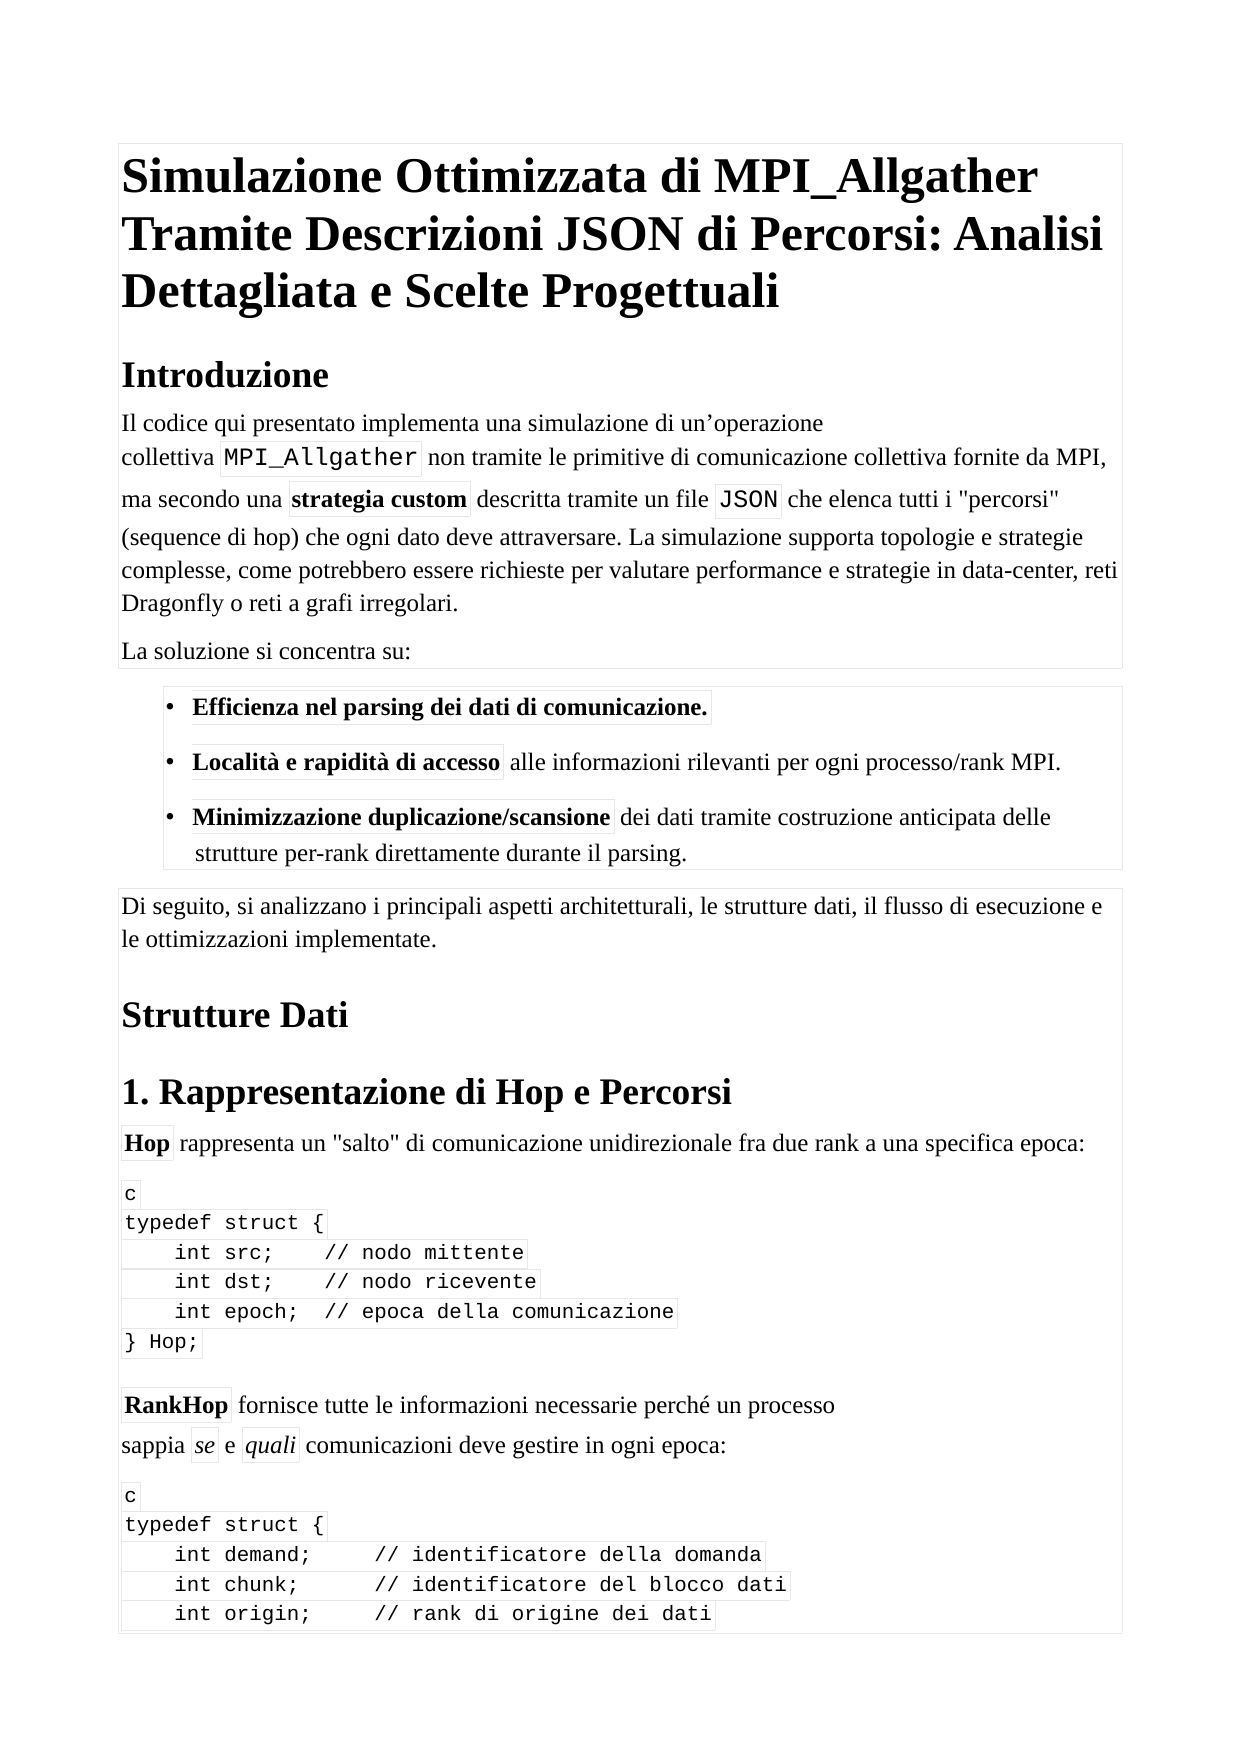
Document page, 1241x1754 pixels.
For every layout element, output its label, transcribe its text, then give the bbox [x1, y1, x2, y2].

text c [119, 1176, 1122, 1206]
text c [119, 1479, 1122, 1508]
text typedef struct { [141, 1206, 1122, 1236]
text int demand; // identificatore della domanda [328, 1538, 1122, 1568]
subtitle Simulazione Ottimizzata di MPI_Allgather Tramite Descrizioni JSON di Percorsi: Analisi Dettagliata e Scelte Progettuali [119, 144, 1122, 319]
text int chunk; // identificatore del blocco dati [122, 1572, 790, 1597]
text Hop rappresenta un "salto" di comunicazione unidirezionale fra due rank a una specifica epoca: [119, 1122, 1122, 1160]
text int origin; // rank di origine dei dati [119, 1597, 1122, 1633]
text typedef struct { [141, 1508, 1122, 1538]
text int src; // nodo mittente [122, 1240, 527, 1266]
text RankHop fornisce tutte le informazioni necessarie perché un processo sappia se e quali comunicazioni deve gestire in ogni epoca: [119, 1384, 1122, 1462]
text int dst; // nodo ricevente [122, 1270, 540, 1295]
text typedef struct { [122, 1512, 327, 1538]
text [203, 1325, 1122, 1358]
subtitle Strutture Dati [119, 990, 1122, 1036]
text int dst; // nodo ricevente [528, 1266, 1122, 1295]
text int chunk; // identificatore del blocco dati [766, 1568, 1122, 1597]
text Di seguito, si analizzano i principali aspetti architetturali, le strutture dati, il flusso di esecuzione e le ottimizzazioni implementate. [119, 889, 1122, 953]
text La soluzione si concentra su: [119, 633, 1122, 668]
subtitle Introduzione [119, 349, 1122, 395]
text int src; // nodo mittente [328, 1236, 1122, 1266]
text typedef struct { [122, 1210, 327, 1236]
text } Hop; [122, 1329, 202, 1358]
text int demand; // identificatore della domanda [122, 1542, 765, 1568]
list Minimizzazione duplicazione/scansione dei dati tramite costruzione anticipata delle strutture per-rank direttamente durante il parsing. [164, 796, 1122, 869]
subtitle 1. Rappresentazione di Hop e Percorsi [119, 1066, 1122, 1112]
list Località e rapidità di accesso alle informazioni rilevanti per ogni processo/rank MPI. [164, 741, 1122, 779]
list Efficienza nel parsing dei dati di comunicazione. [164, 687, 1122, 724]
text Il codice qui presentato implementa una simulazione di un’operazione collettiva MPI_Allgather non tramite le primitive di comunicazione collettiva fornite da MPI, ma secondo una strategia custom descritta tramite un file JSON che elenca tutti i "percorsi" (sequence di hop) che ogni dato deve attraversare. La simulazione supporta topologie e strategie complesse, come potrebbero essere richieste per valutare performance e strategie in data-center, reti Dragonfly o reti a grafi irregolari. [119, 404, 1122, 617]
text int epoch; // epoca della comunicazione [541, 1295, 1122, 1325]
text int epoch; // epoca della comunicazione [122, 1299, 677, 1325]
